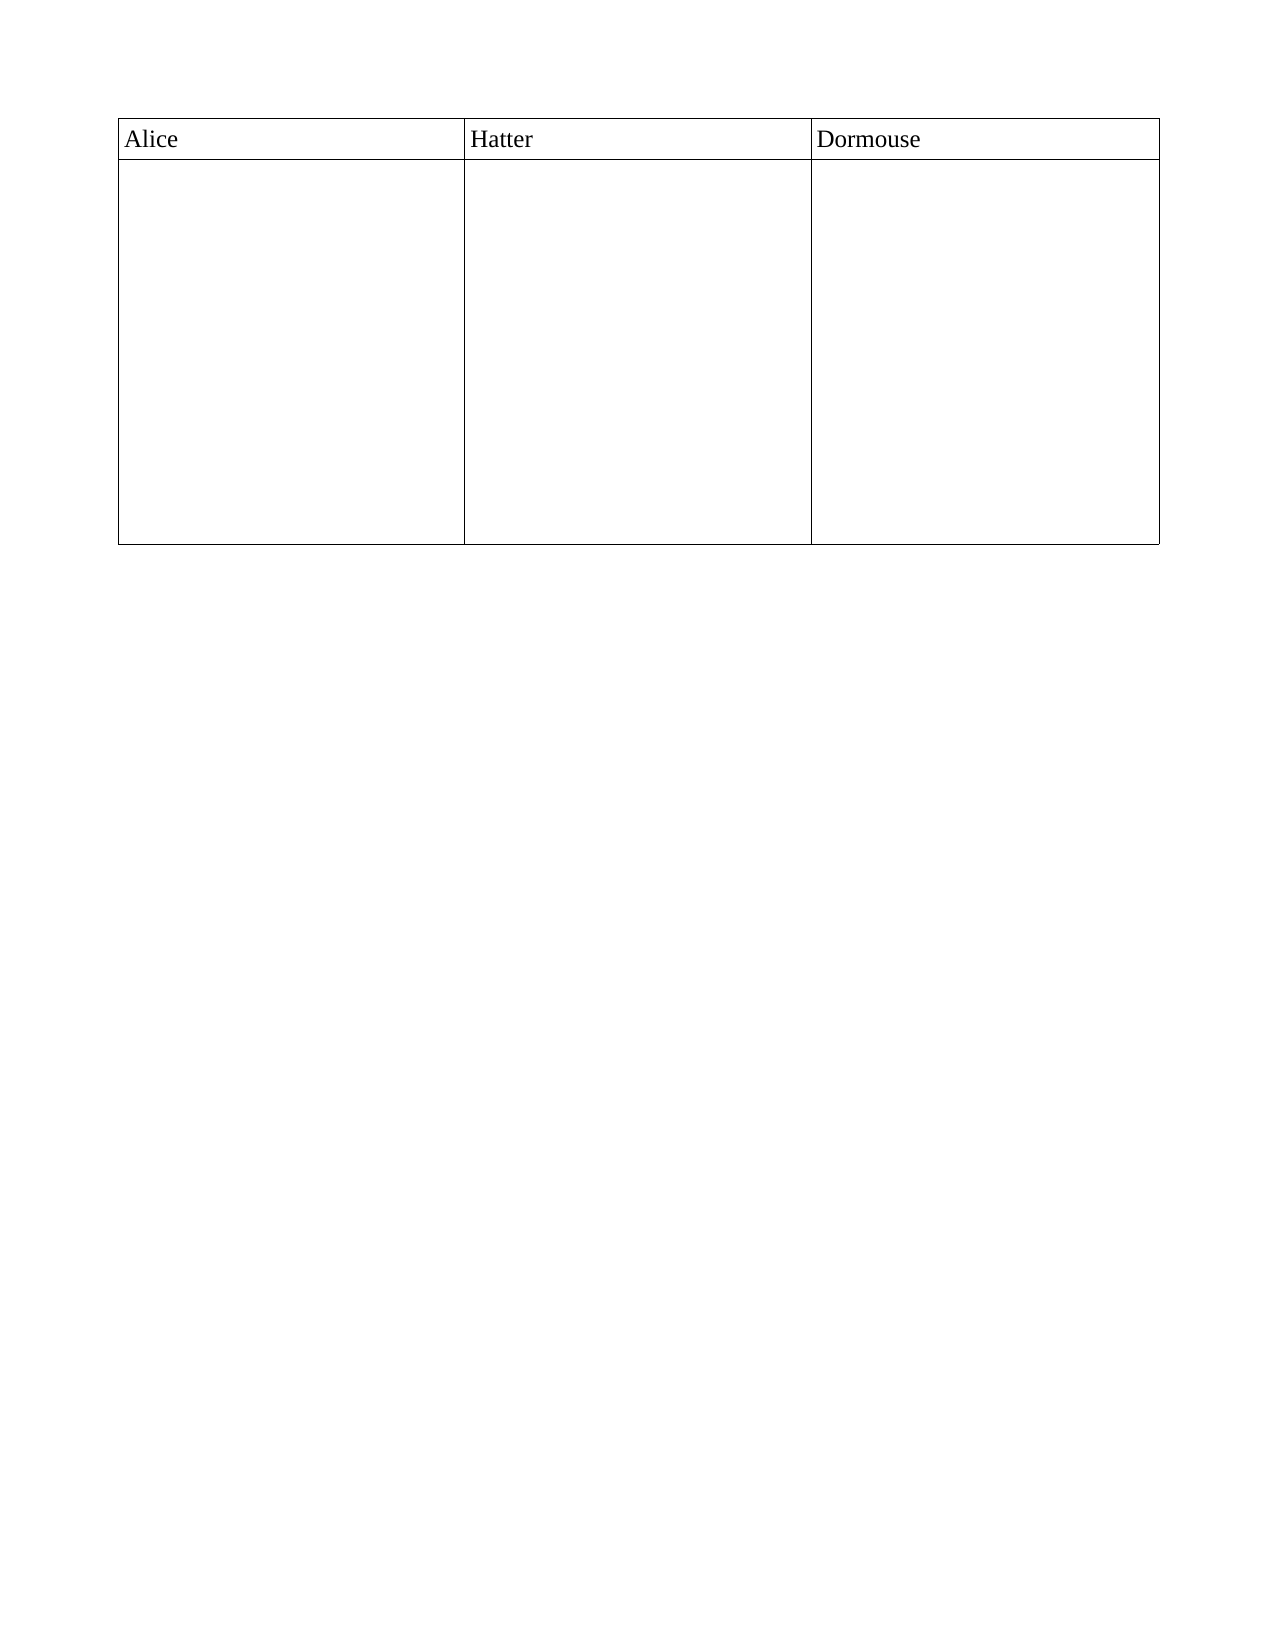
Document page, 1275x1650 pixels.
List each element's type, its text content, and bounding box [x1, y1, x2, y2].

table_cell [465, 160, 811, 544]
table_header Dormouse [812, 119, 1159, 158]
table_cell [119, 160, 464, 544]
table_header Alice [119, 119, 464, 158]
table_cell [812, 160, 1159, 544]
table_header Hatter [465, 119, 811, 158]
